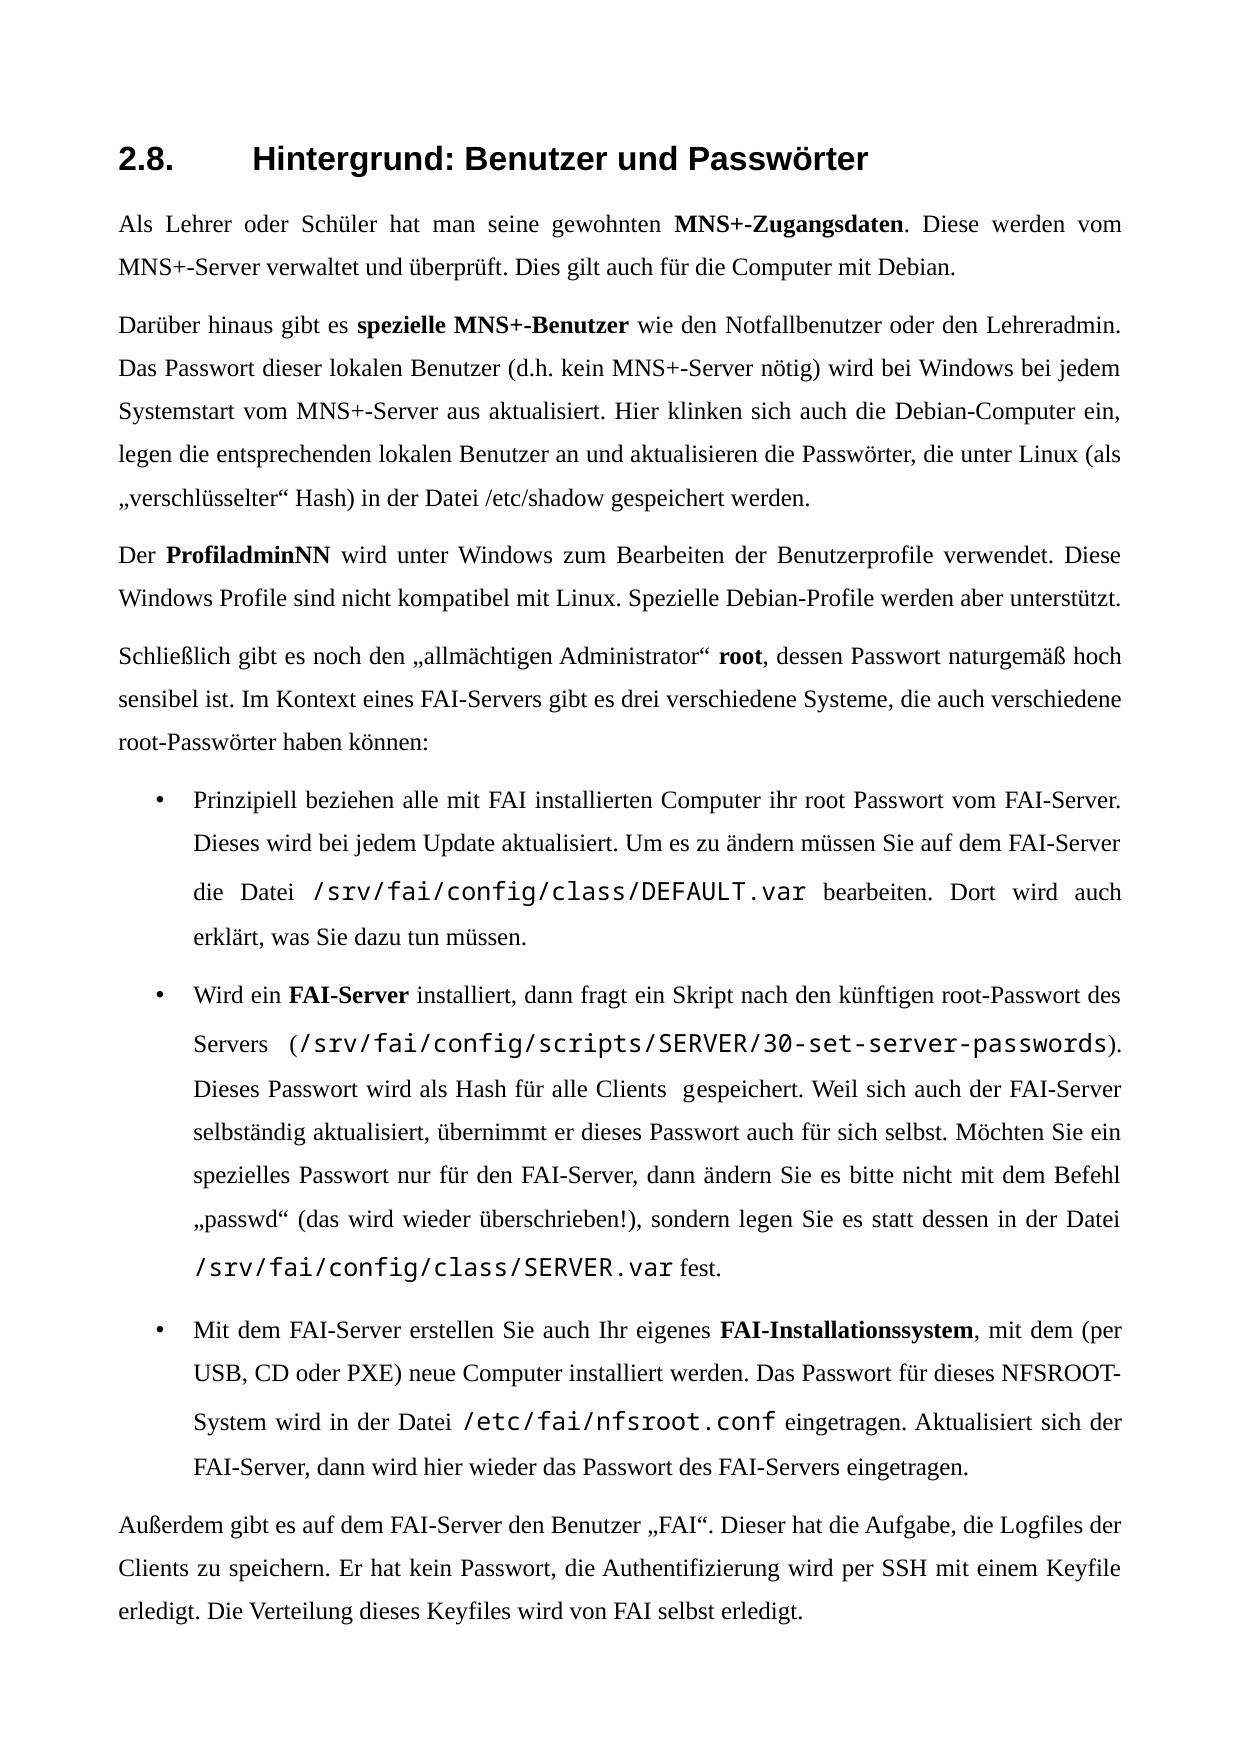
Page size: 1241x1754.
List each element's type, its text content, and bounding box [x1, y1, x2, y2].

list Wird ein FAI-Server installiert, dann fragt ein Skript nach den künftigen root-Passwort des Servers (/srv/fai/config/scripts/SERVER/30-set-server-passwords). Dieses Passwort wird als Hash für alle Clients gespeichert. Weil sich auch der FAI-Server selbständig aktualisiert, übernimmt er dieses Passwort auch für sich selbst. Möchten Sie ein spezielles Passwort nur für den FAI-Server, dann ändern Sie es bitte nicht mit dem Befehl „passwd“ (das wird wieder überschrieben!), sondern legen Sie es statt dessen in der Datei /srv/fai/config/class/SERVER.var fest. [156, 980, 1122, 1283]
text Außerdem gibt es auf dem FAI-Server den Benutzer „FAI“. Dieser hat die Aufgabe, die Logfiles der Clients zu speichern. Er hat kein Passwort, die Authentifizierung wird per SSH mit einem Keyfile erledigt. Die Verteilung dieses Keyfiles wird von FAI selbst erledigt. [118, 1510, 1122, 1625]
text Der ProfiladminNN wird unter Windows zum Bearbeiten der Benutzerprofile verwendet. Diese Windows Profile sind nicht kompatibel mit Linux. Spezielle Debian-Profile werden aber unterstützt. [118, 540, 1122, 612]
list Prinzipiell beziehen alle mit FAI installierten Computer ihr root Passwort vom FAI-Server. Dieses wird bei jedem Update aktualisiert. Um es zu ändern müssen Sie auf dem FAI-Server die Datei /srv/fai/config/class/DEFAULT.var bearbeiten. Dort wird auch erklärt, was Sie dazu tun müssen. [156, 785, 1122, 951]
subtitle Hintergrund: Benutzer und Passwörter [118, 139, 1122, 178]
text Als Lehrer oder Schüler hat man seine gewohnten MNS+-Zugangsdaten. Diese werden vom MNS+-Server verwaltet und überprüft. Dies gilt auch für die Computer mit Debian. [118, 209, 1122, 281]
text Darüber hinaus gibt es spezielle MNS+-Benutzer wie den Notfallbenutzer oder den Lehreradmin. Das Passwort dieser lokalen Benutzer (d.h. kein MNS+-Server nötig) wird bei Windows bei jedem Systemstart vom MNS+-Server aus aktualisiert. Hier klinken sich auch die Debian-Computer ein, legen die entsprechenden lokalen Benutzer an und aktualisieren die Passwörter, die unter Linux (als „verschlüsselter“ Hash) in der Datei /etc/shadow gespeichert werden. [118, 310, 1122, 511]
list Mit dem FAI-Server erstellen Sie auch Ihr eigenes FAI-Installationssystem, mit dem (per USB, CD oder PXE) neue Computer installiert werden. Das Passwort für dieses NFSROOT-System wird in der Datei /etc/fai/nfsroot.conf eingetragen. Aktualisiert sich der FAI-Server, dann wird hier wieder das Passwort des FAI-Servers eingetragen. [156, 1315, 1122, 1481]
text Schließlich gibt es noch den „allmächtigen Administrator“ root, dessen Passwort naturgemäß hoch sensibel ist. Im Kontext eines FAI-Servers gibt es drei verschiedene Systeme, die auch verschiedene root-Passwörter haben können: [118, 641, 1122, 756]
